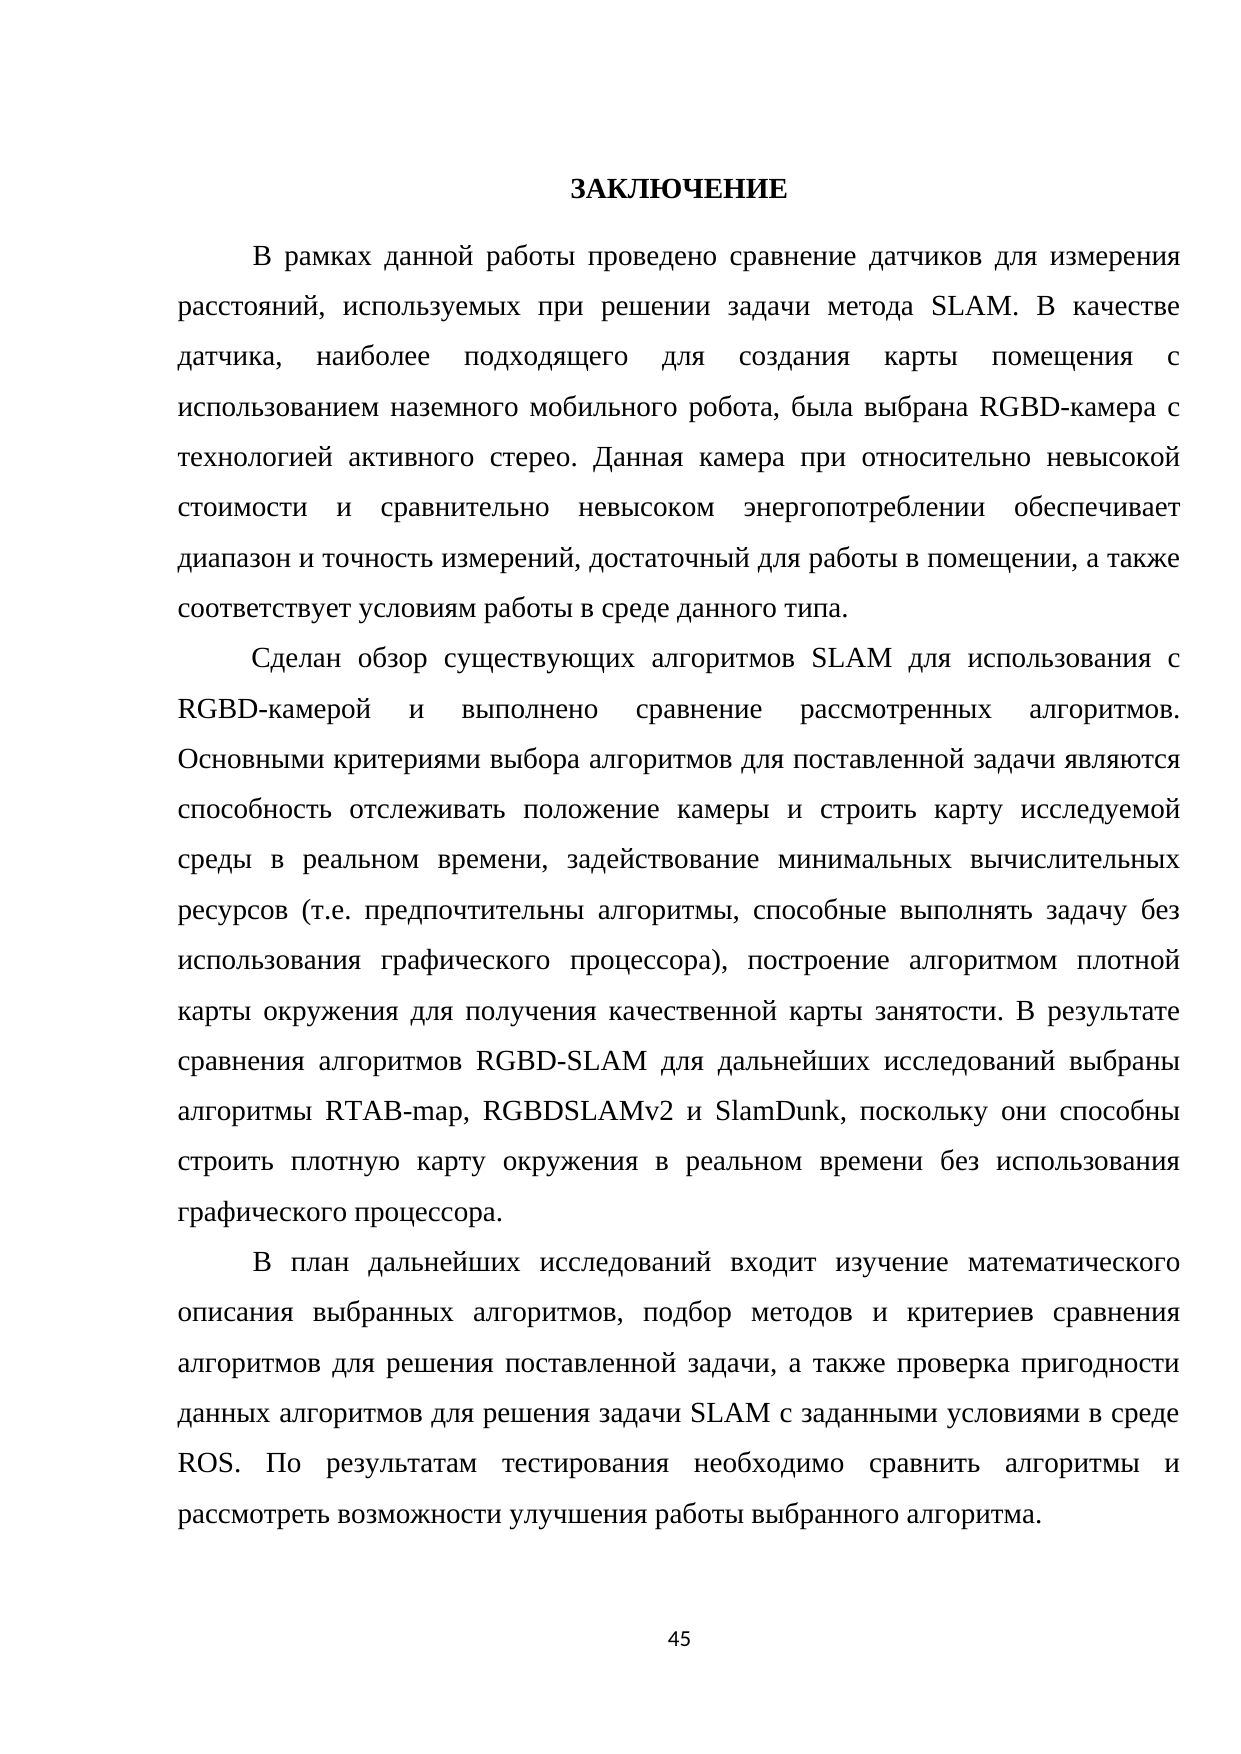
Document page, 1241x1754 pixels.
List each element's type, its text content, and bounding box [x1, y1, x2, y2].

text В план дальнейших исследований входит изучение математического описания выбранных алгоритмов, подбор методов и критериев сравнения алгоритмов для решения поставленной задачи, а также проверка пригодности данных алгоритмов для решения задачи SLAM с заданными условиями в среде ROS. По результатам тестирования необходимо сравнить алгоритмы и рассмотреть возможности улучшения работы выбранного алгоритма. [177, 1244, 1181, 1529]
text В рамках данной работы проведено сравнение датчиков для измерения расстояний, используемых при решении задачи метода SLAM. В качестве датчика, наиболее подходящего для создания карты помещения с использованием наземного мобильного робота, была выбрана RGBD-камера с технологией активного стерео. Данная камера при относительно невысокой стоимости и сравнительно невысоком энергопотреблении обеспечивает диапазон и точность измерений, достаточный для работы в помещении, а также соответствует условиям работы в среде данного типа. [177, 238, 1181, 624]
text ЗАКЛЮЧЕНИЕ [177, 171, 1181, 204]
text Сделан обзор существующих алгоритмов SLAM для использования с RGBD-камерой и выполнено сравнение рассмотренных алгоритмов. Основными критериями выбора алгоритмов для поставленной задачи являются способность отслеживать положение камеры и строить карту исследуемой среды в реальном времени, задействование минимальных вычислительных ресурсов (т.е. предпочтительны алгоритмы, способные выполнять задачу без использования графического процессора), построение алгоритмом плотной карты окружения для получения качественной карты занятости. В результате сравнения алгоритмов RGBD-SLAM для дальнейших исследований выбраны алгоритмы RTAB-map, RGBDSLAMv2 и SlamDunk, поскольку они способны строить плотную карту окружения в реальном времени без использования графического процессора. [177, 640, 1181, 1227]
